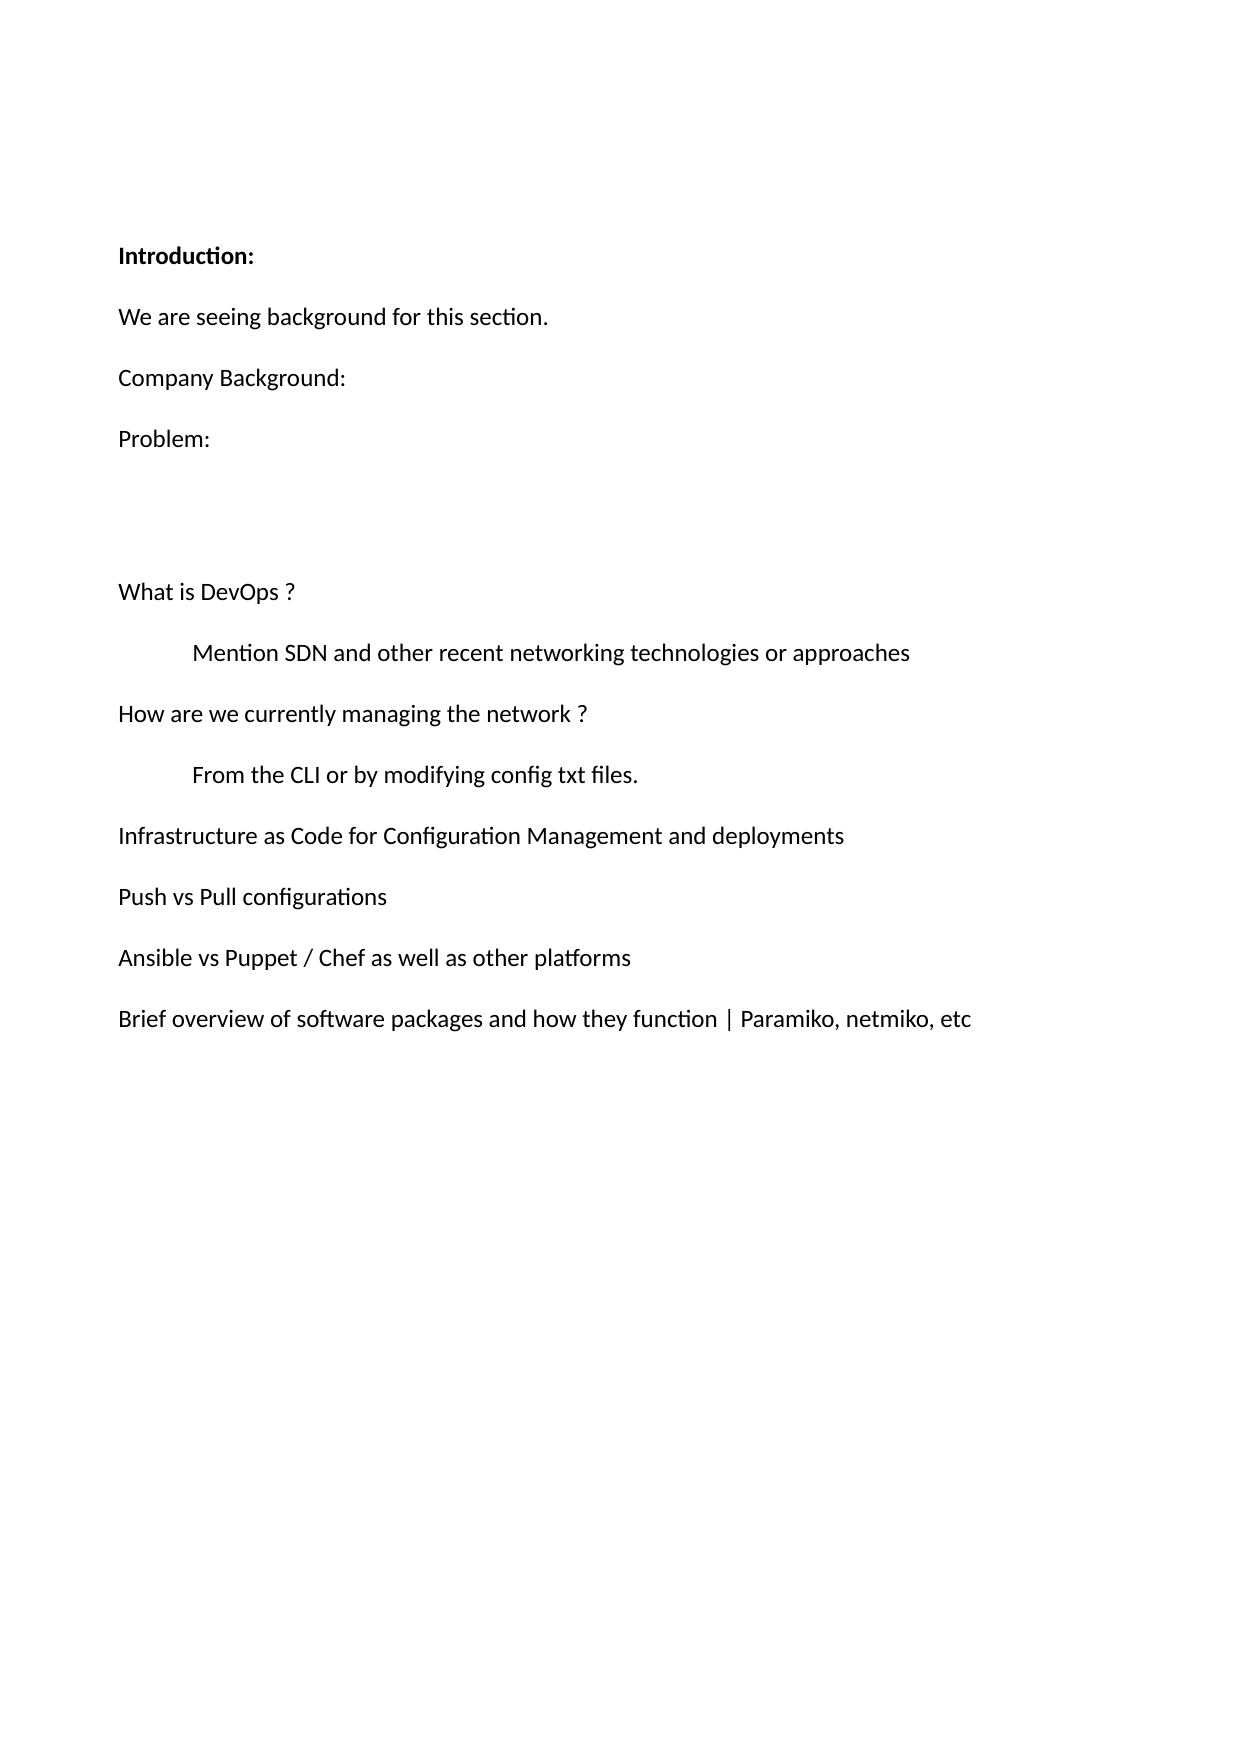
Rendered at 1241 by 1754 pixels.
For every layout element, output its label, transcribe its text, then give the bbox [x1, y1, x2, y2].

text Introduction: [118, 240, 1122, 271]
text From the CLI or by modifying config txt files. [118, 759, 1122, 789]
text Mention SDN and other recent networking technologies or approaches [118, 637, 1122, 667]
text Company Background: [118, 362, 1122, 393]
text How are we currently managing the network ? [118, 698, 1122, 728]
text Push vs Pull configurations [118, 881, 1122, 912]
text We are seeing background for this section. [118, 301, 1122, 332]
text Ansible vs Puppet / Chef as well as other platforms [118, 942, 1122, 973]
text Brief overview of software packages and how they function | Paramiko, netmiko, etc [118, 1003, 1122, 1034]
text Problem: [118, 423, 1122, 454]
text Infrastructure as Code for Configuration Management and deployments [118, 820, 1122, 851]
text What is DevOps ? [118, 576, 1122, 606]
